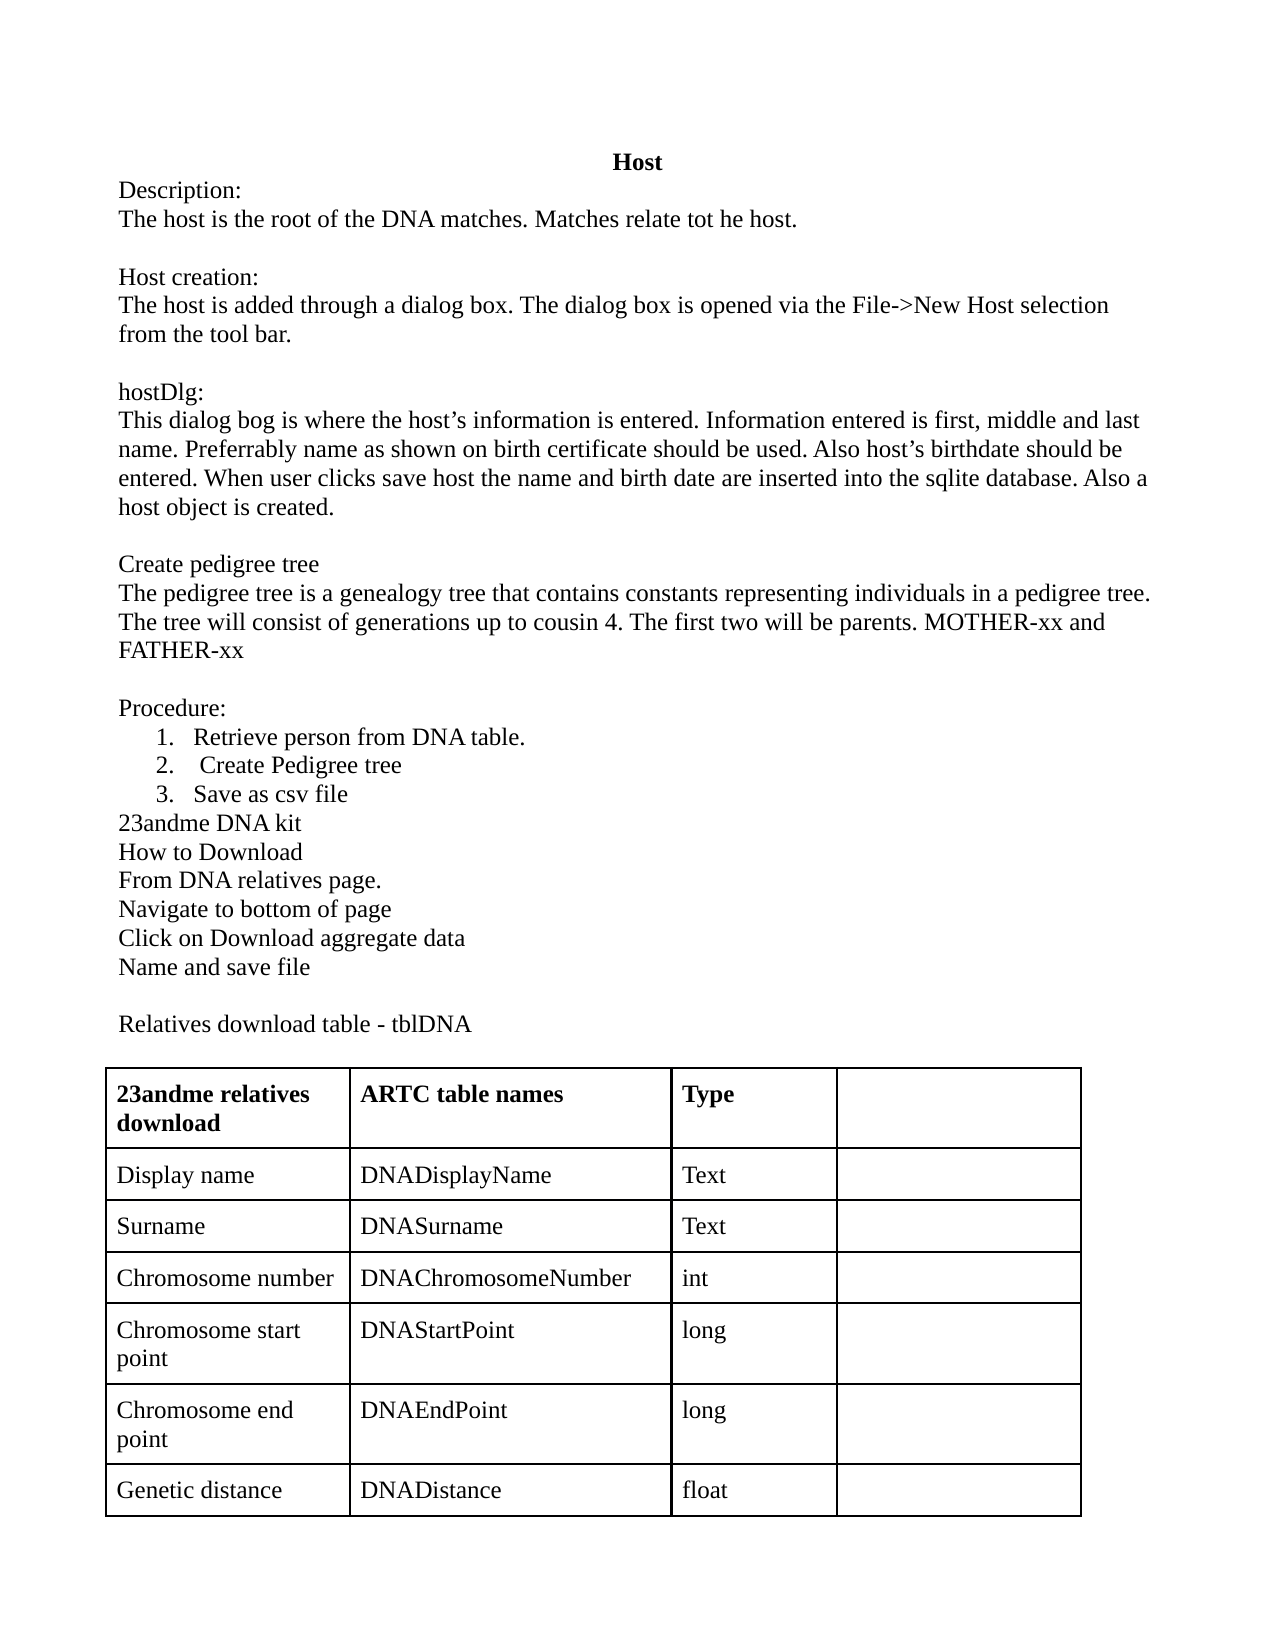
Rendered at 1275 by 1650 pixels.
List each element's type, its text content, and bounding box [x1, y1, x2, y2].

text Navigate to bottom of page [118, 894, 1157, 923]
table_cell [838, 1201, 1080, 1251]
table_cell Genetic distance [107, 1465, 349, 1515]
text hostDlg: [118, 377, 1157, 406]
table_cell [838, 1304, 1080, 1383]
table_cell Text [673, 1201, 836, 1251]
table_cell [838, 1253, 1080, 1302]
text Host creation: [118, 262, 1157, 291]
text Relatives download table - tblDNA [118, 1009, 1157, 1038]
table_cell Chromosome start point [107, 1304, 349, 1383]
text The host is the root of the DNA matches. Matches relate tot he host. [118, 204, 1157, 233]
table_cell DNADisplayName [351, 1149, 670, 1199]
text How to Download [118, 837, 1157, 866]
text The host is added through a dialog box. The dialog box is opened via the File->New Host selection from the tool bar. [118, 291, 1157, 348]
text This dialog bog is where the host’s information is entered. Information entered is first, middle and last name. Preferrably name as shown on birth certificate should be used. Also host’s birthdate should be entered. When user clicks save host the name and birth date are inserted into the sqlite database. Also a host object is created. [118, 406, 1157, 521]
list Retrieve person from DNA table. [156, 722, 1157, 751]
table_cell [838, 1465, 1080, 1515]
table_cell [838, 1149, 1080, 1199]
list Save as csv file [156, 779, 1157, 808]
table_cell long [673, 1385, 836, 1463]
text Create pedigree tree [118, 549, 1157, 578]
text Click on Download aggregate data [118, 923, 1157, 952]
table_cell float [673, 1465, 836, 1515]
text From DNA relatives page. [118, 866, 1157, 894]
text Description: [118, 176, 1157, 204]
table_header ARTC table names [351, 1069, 670, 1147]
table_cell DNASurname [351, 1201, 670, 1251]
text The pedigree tree is a genealogy tree that contains constants representing individuals in a pedigree tree. The tree will consist of generations up to cousin 4. The first two will be parents. MOTHER-xx and FATHER-xx [118, 578, 1157, 664]
table_cell DNAChromosomeNumber [351, 1253, 670, 1302]
text 23andme DNA kit [118, 808, 1157, 837]
table_cell Chromosome end point [107, 1385, 349, 1463]
table_cell DNAStartPoint [351, 1304, 670, 1383]
text Procedure: [118, 693, 1157, 722]
table_cell Text [673, 1149, 836, 1199]
table_header 23andme relatives download [107, 1069, 349, 1147]
table_cell DNADistance [351, 1465, 670, 1515]
list Create Pedigree tree [156, 751, 1157, 779]
table_cell Display name [107, 1149, 349, 1199]
table_cell DNAEndPoint [351, 1385, 670, 1463]
text Name and save file [118, 952, 1157, 981]
table_cell int [673, 1253, 836, 1302]
table_cell [838, 1385, 1080, 1463]
text Host [118, 147, 1157, 176]
table_header Type [673, 1069, 836, 1147]
table_cell long [673, 1304, 836, 1383]
table_cell Surname [107, 1201, 349, 1251]
table_header [838, 1069, 1080, 1147]
table_cell Chromosome number [107, 1253, 349, 1302]
